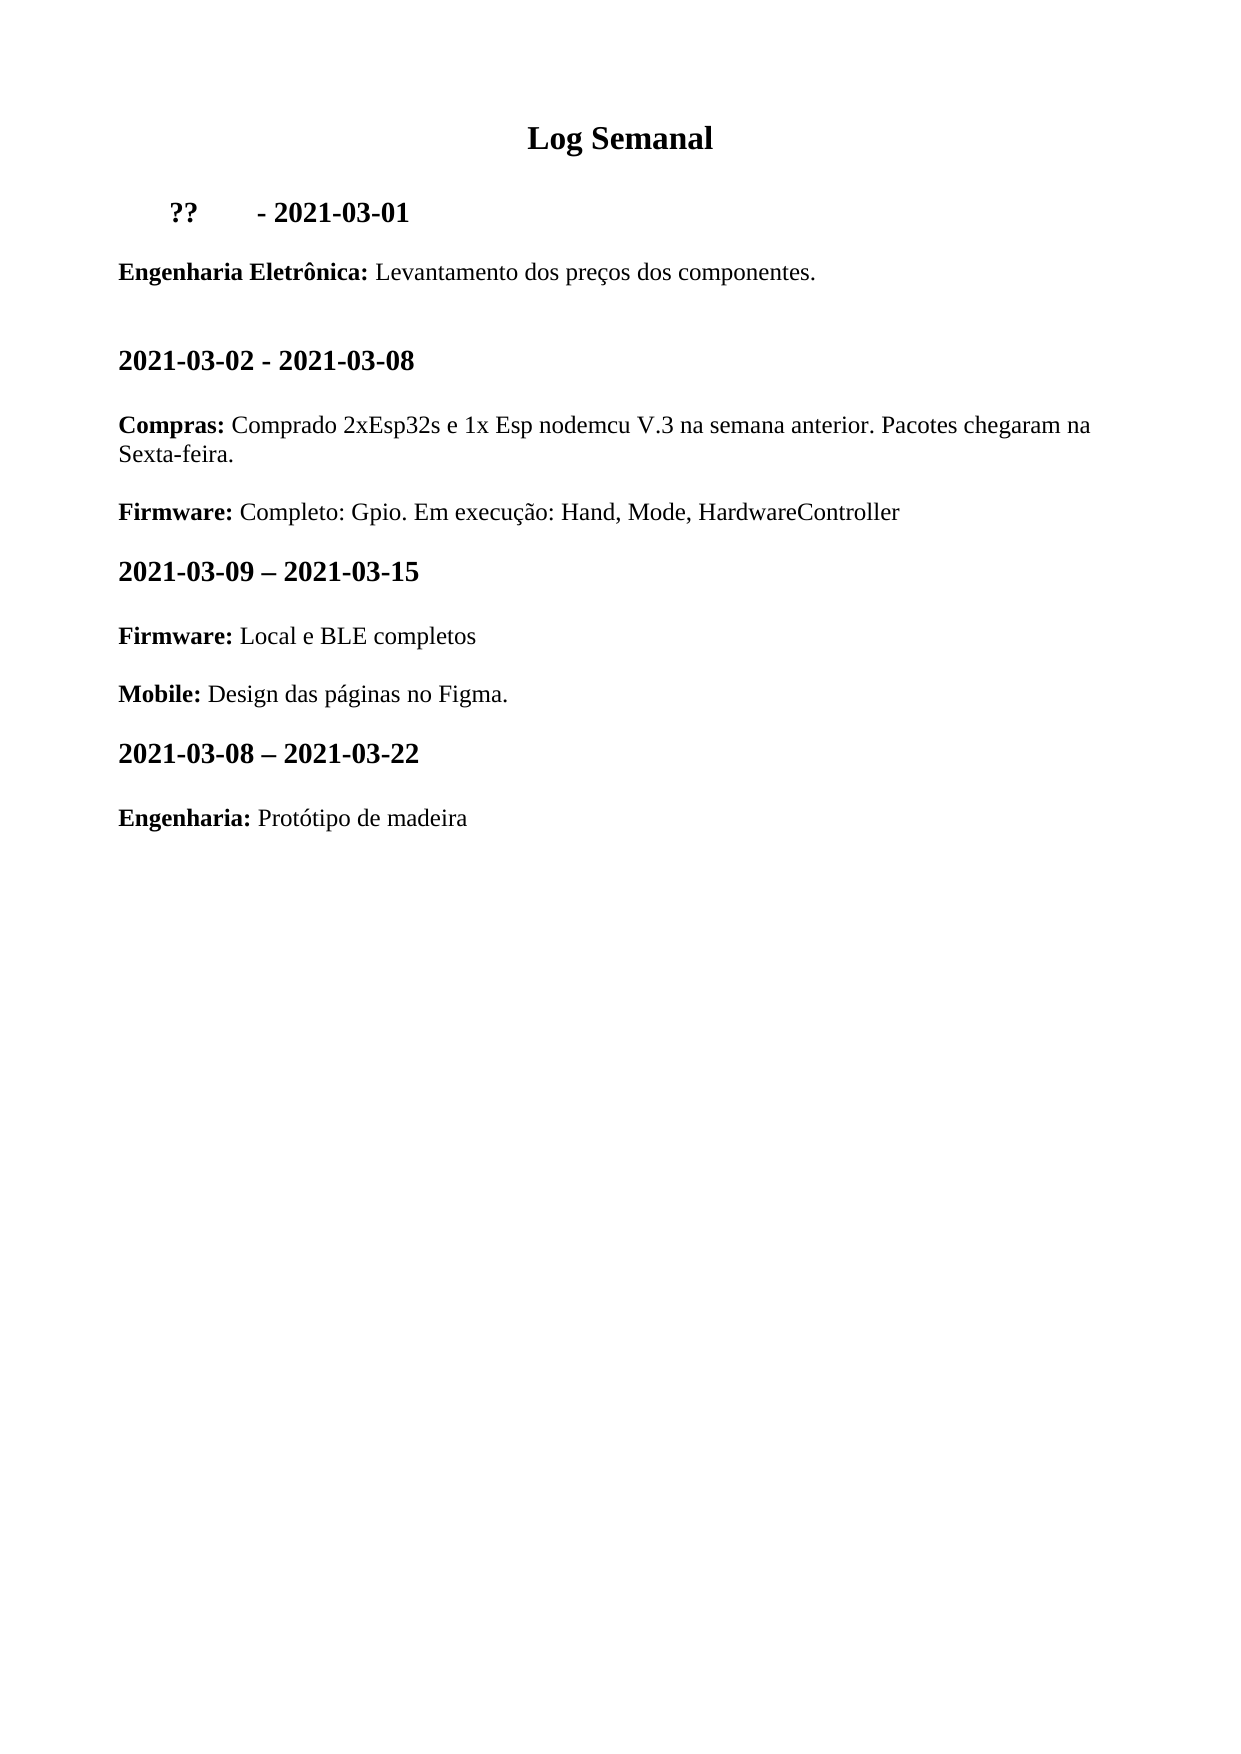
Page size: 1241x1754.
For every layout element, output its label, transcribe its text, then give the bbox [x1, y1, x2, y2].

text Engenharia: Protótipo de madeira [118, 803, 1122, 832]
text Firmware: Local e BLE completos [118, 621, 1122, 650]
text Compras: Comprado 2xEsp32s e 1x Esp nodemcu V.3 na semana anterior. Pacotes chegaram na Sexta-feira. [118, 410, 1122, 468]
text Mobile: Design das páginas no Figma. [118, 679, 1122, 707]
text ?? - 2021-03-01 [118, 195, 1122, 228]
text Firmware: Completo: Gpio. Em execução: Hand, Mode, HardwareController [118, 497, 1122, 525]
text 2021-03-09 – 2021-03-15 [118, 554, 1122, 588]
text 2021-03-08 – 2021-03-22 [118, 736, 1122, 770]
text Log Semanal [118, 118, 1122, 156]
text 2021-03-02 - 2021-03-08 [118, 343, 1122, 377]
text Engenharia Eletrônica: Levantamento dos preços dos componentes. [118, 257, 1122, 286]
